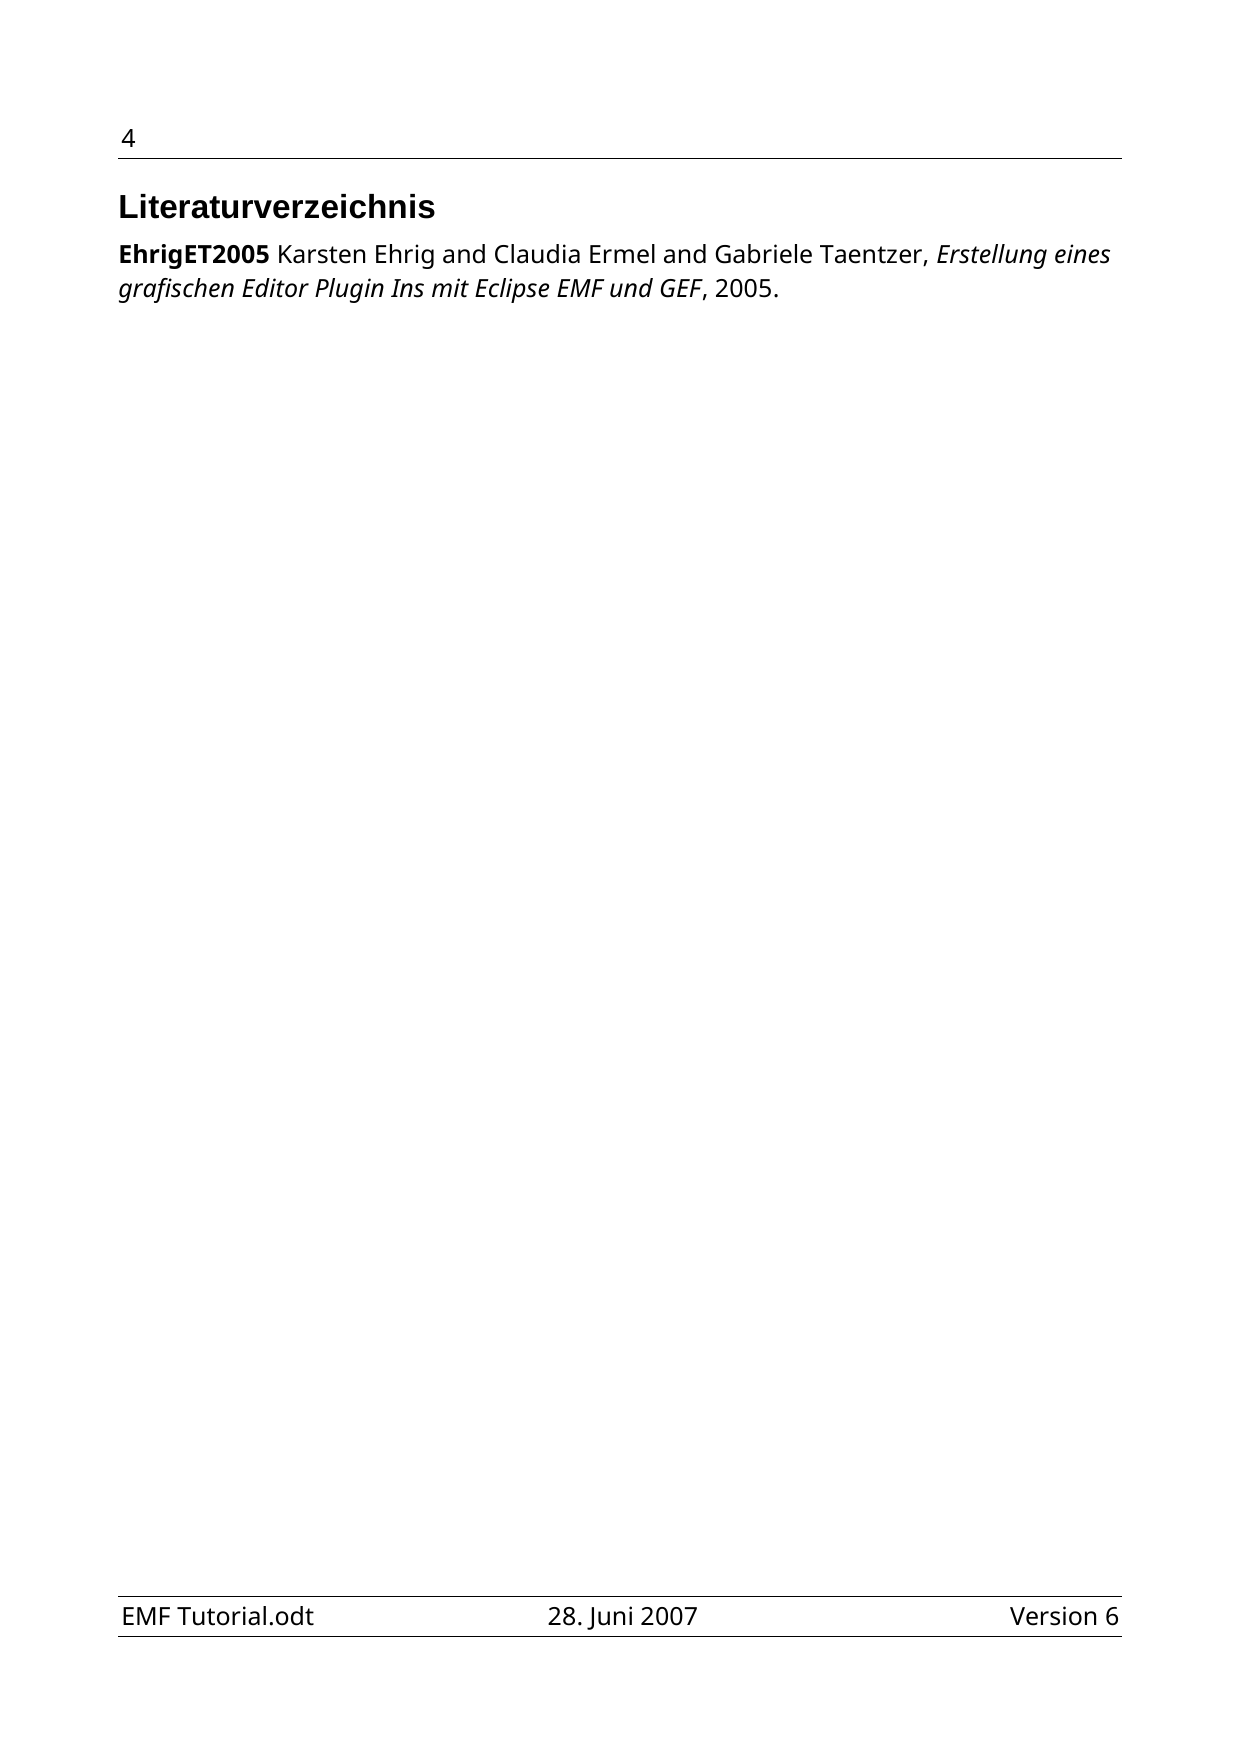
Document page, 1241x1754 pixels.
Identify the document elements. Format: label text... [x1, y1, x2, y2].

text EhrigET2005 Karsten Ehrig and Claudia Ermel and Gabriele Taentzer, Erstellung eines grafischen Editor Plugin Ins mit Eclipse EMF und GEF, 2005. [118, 237, 1122, 305]
subtitle Literaturverzeichnis [118, 187, 1122, 225]
